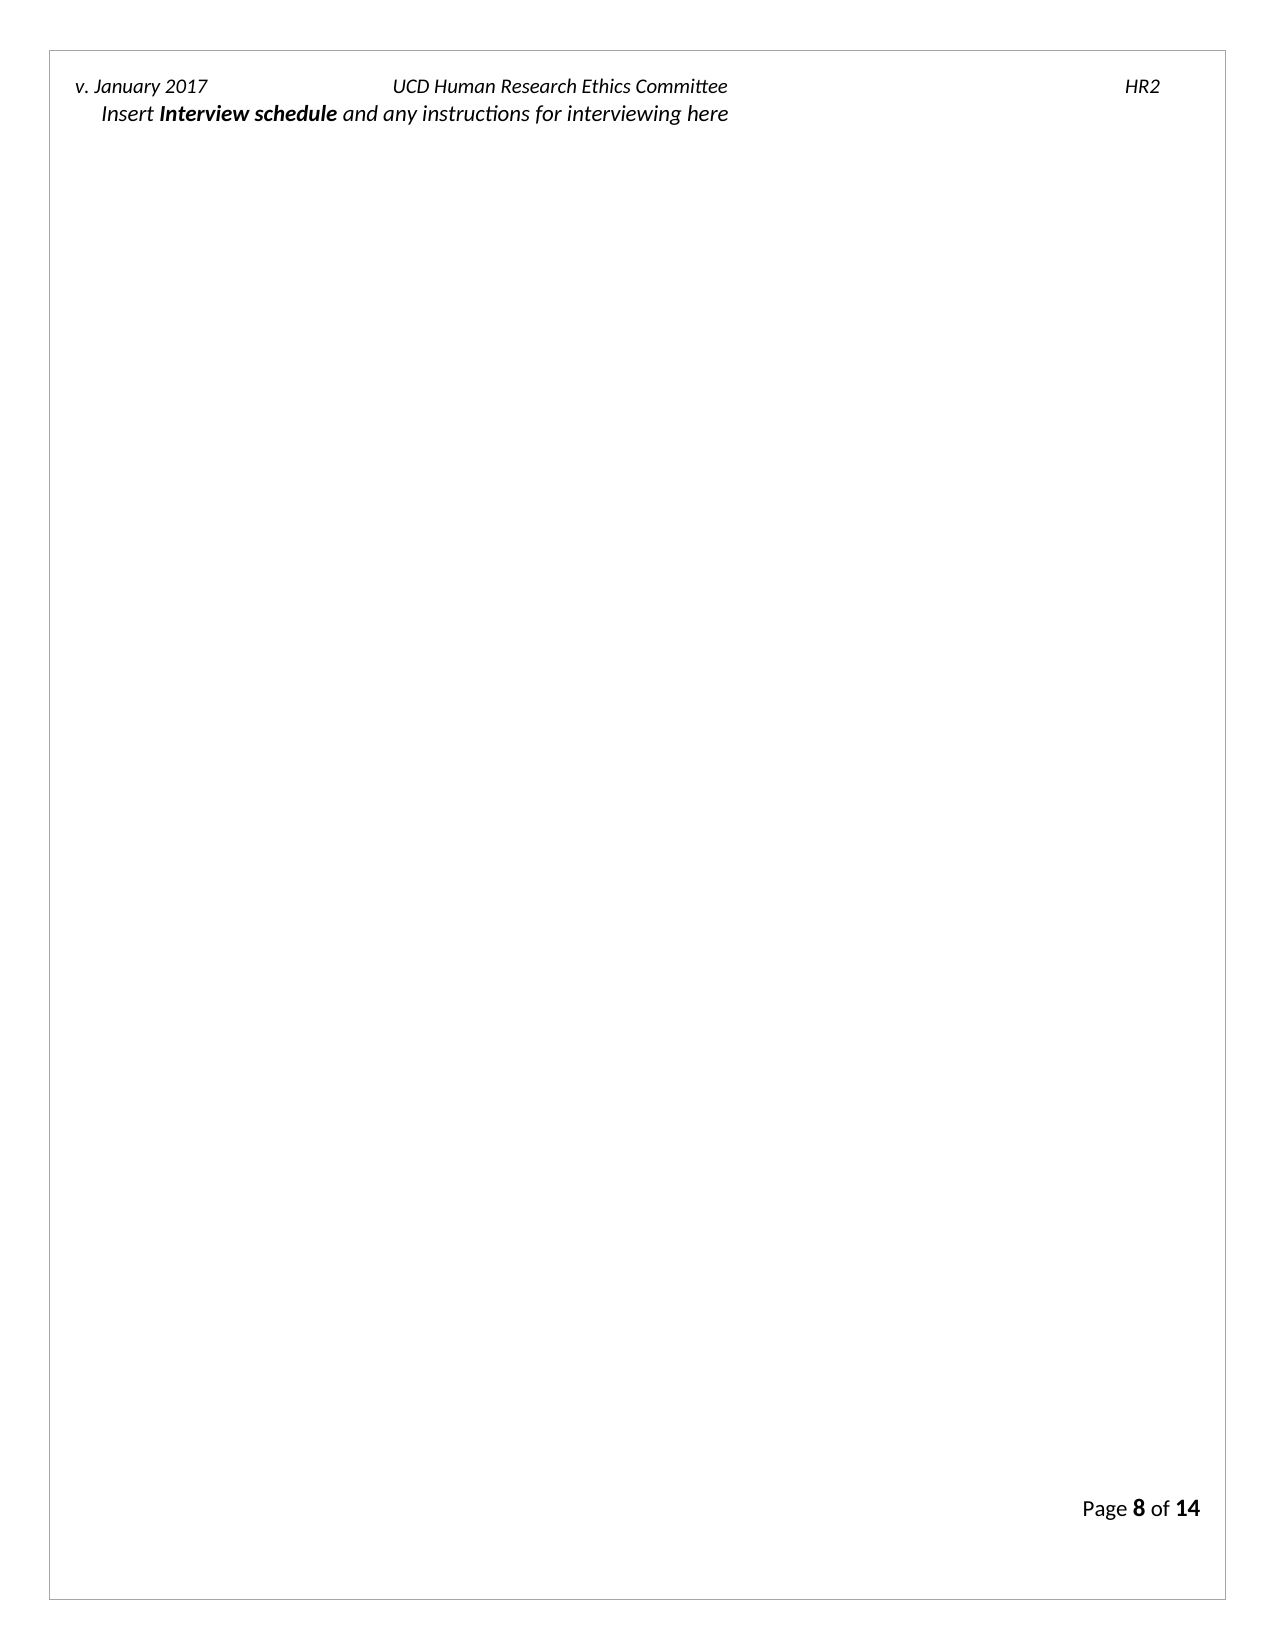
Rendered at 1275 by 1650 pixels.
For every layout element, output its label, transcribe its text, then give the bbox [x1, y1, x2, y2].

text Insert Interview schedule and any instructions for interviewing here [101, 99, 1174, 127]
